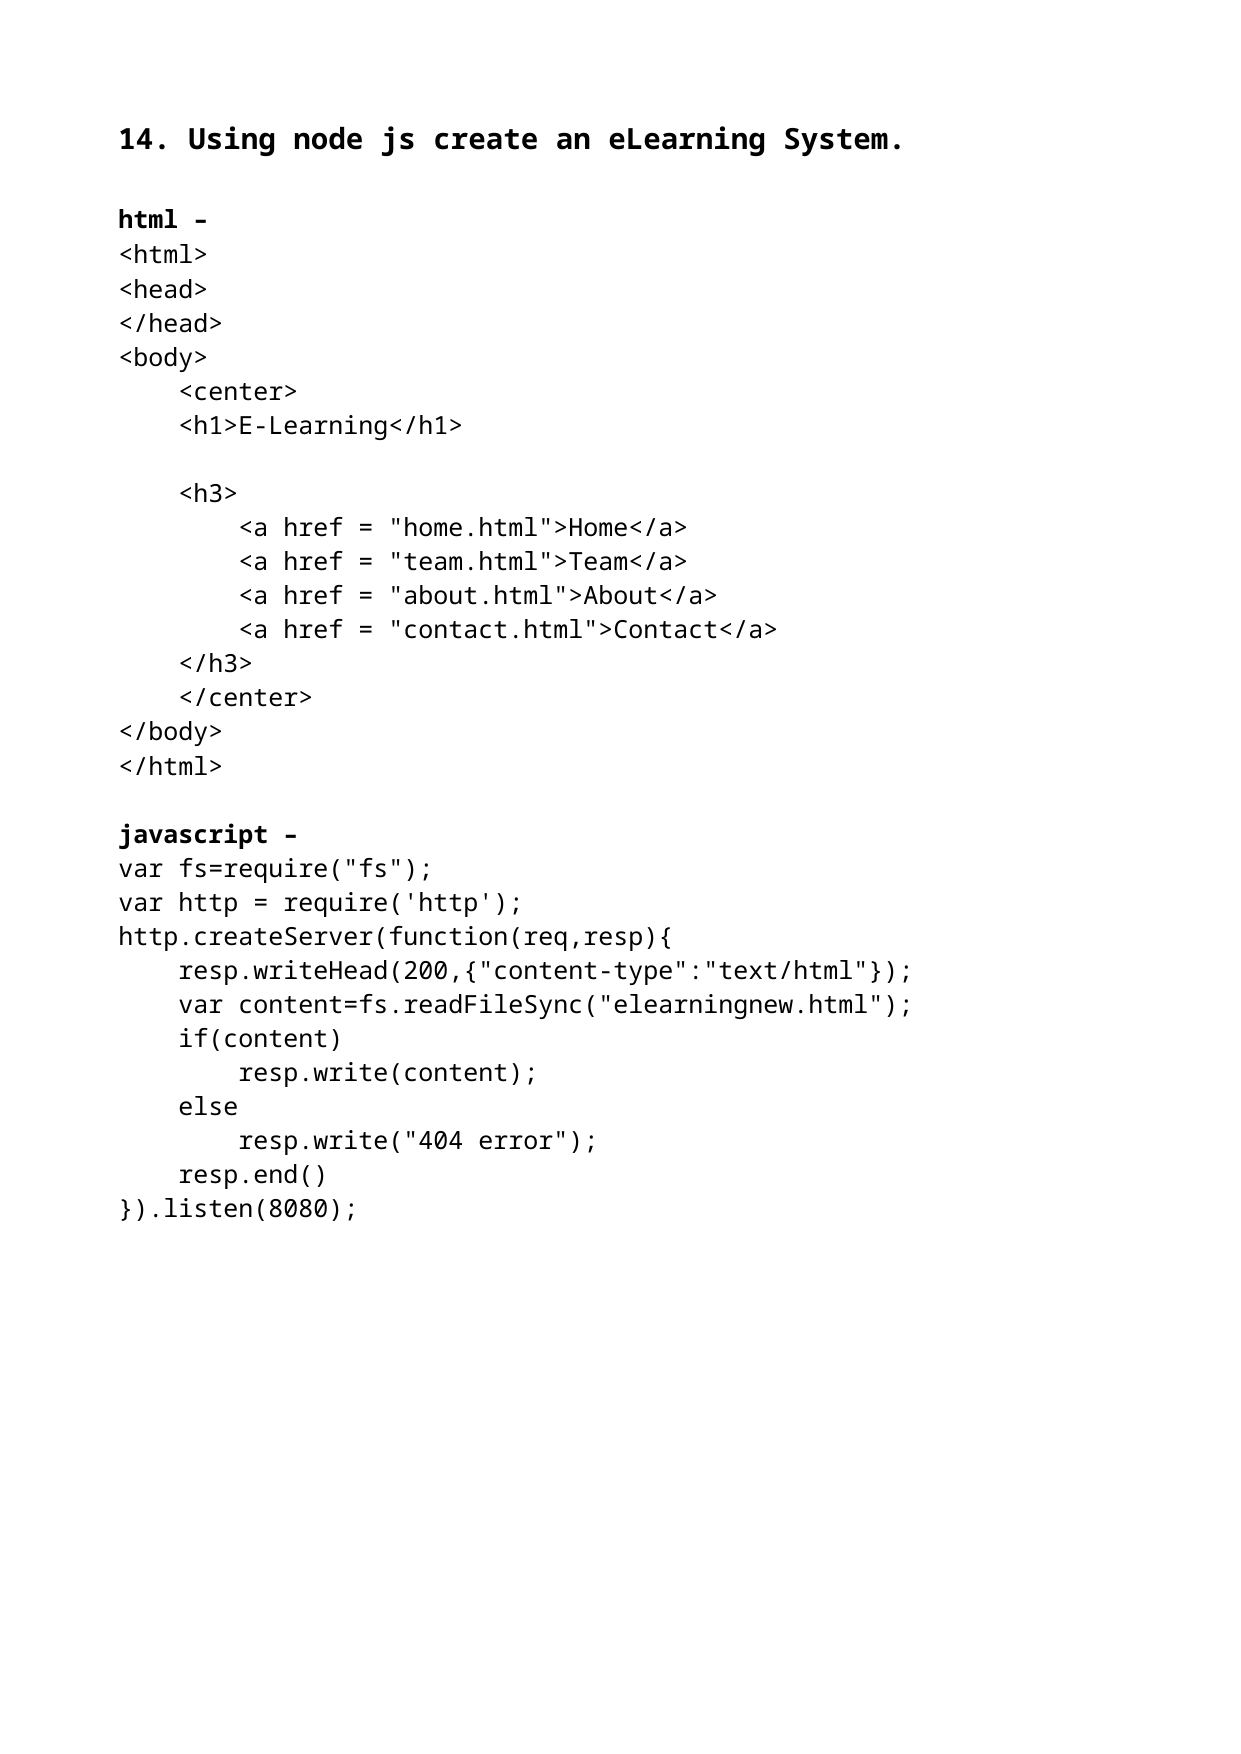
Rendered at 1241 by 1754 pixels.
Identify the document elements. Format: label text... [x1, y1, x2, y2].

text var content=fs.readFileSync("elearningnew.html"); [118, 987, 1122, 1021]
text if(content) [118, 1021, 1122, 1055]
text resp.end() [118, 1157, 1122, 1191]
text else [118, 1089, 1122, 1123]
text <a href = "home.html">Home</a> [118, 510, 1122, 544]
text <h3> [118, 476, 1122, 510]
text </html> [118, 748, 1122, 782]
text javascript – [118, 816, 1122, 850]
text <center> [118, 373, 1122, 407]
text <a href = "about.html">About</a> [118, 578, 1122, 612]
text html – [118, 197, 1122, 237]
text http.createServer(function(req,resp){ [118, 918, 1122, 952]
text resp.writeHead(200,{"content-type":"text/html"}); [118, 952, 1122, 987]
text <a href = "team.html">Team</a> [118, 544, 1122, 578]
text <head> [118, 271, 1122, 305]
text var fs=require("fs"); [118, 850, 1122, 884]
text <h1>E-Learning</h1> [118, 407, 1122, 442]
text resp.write("404 error"); [118, 1123, 1122, 1157]
text </h3> [118, 646, 1122, 680]
text resp.write(content); [118, 1055, 1122, 1089]
text </body> [118, 714, 1122, 748]
text </head> [118, 305, 1122, 339]
text 14. Using node js create an eLearning System. [118, 118, 1122, 158]
text <a href = "contact.html">Contact</a> [118, 612, 1122, 646]
text <html> [118, 237, 1122, 271]
text <body> [118, 339, 1122, 373]
text }).listen(8080); [118, 1191, 1122, 1225]
text </center> [118, 680, 1122, 714]
text var http = require('http'); [118, 884, 1122, 918]
